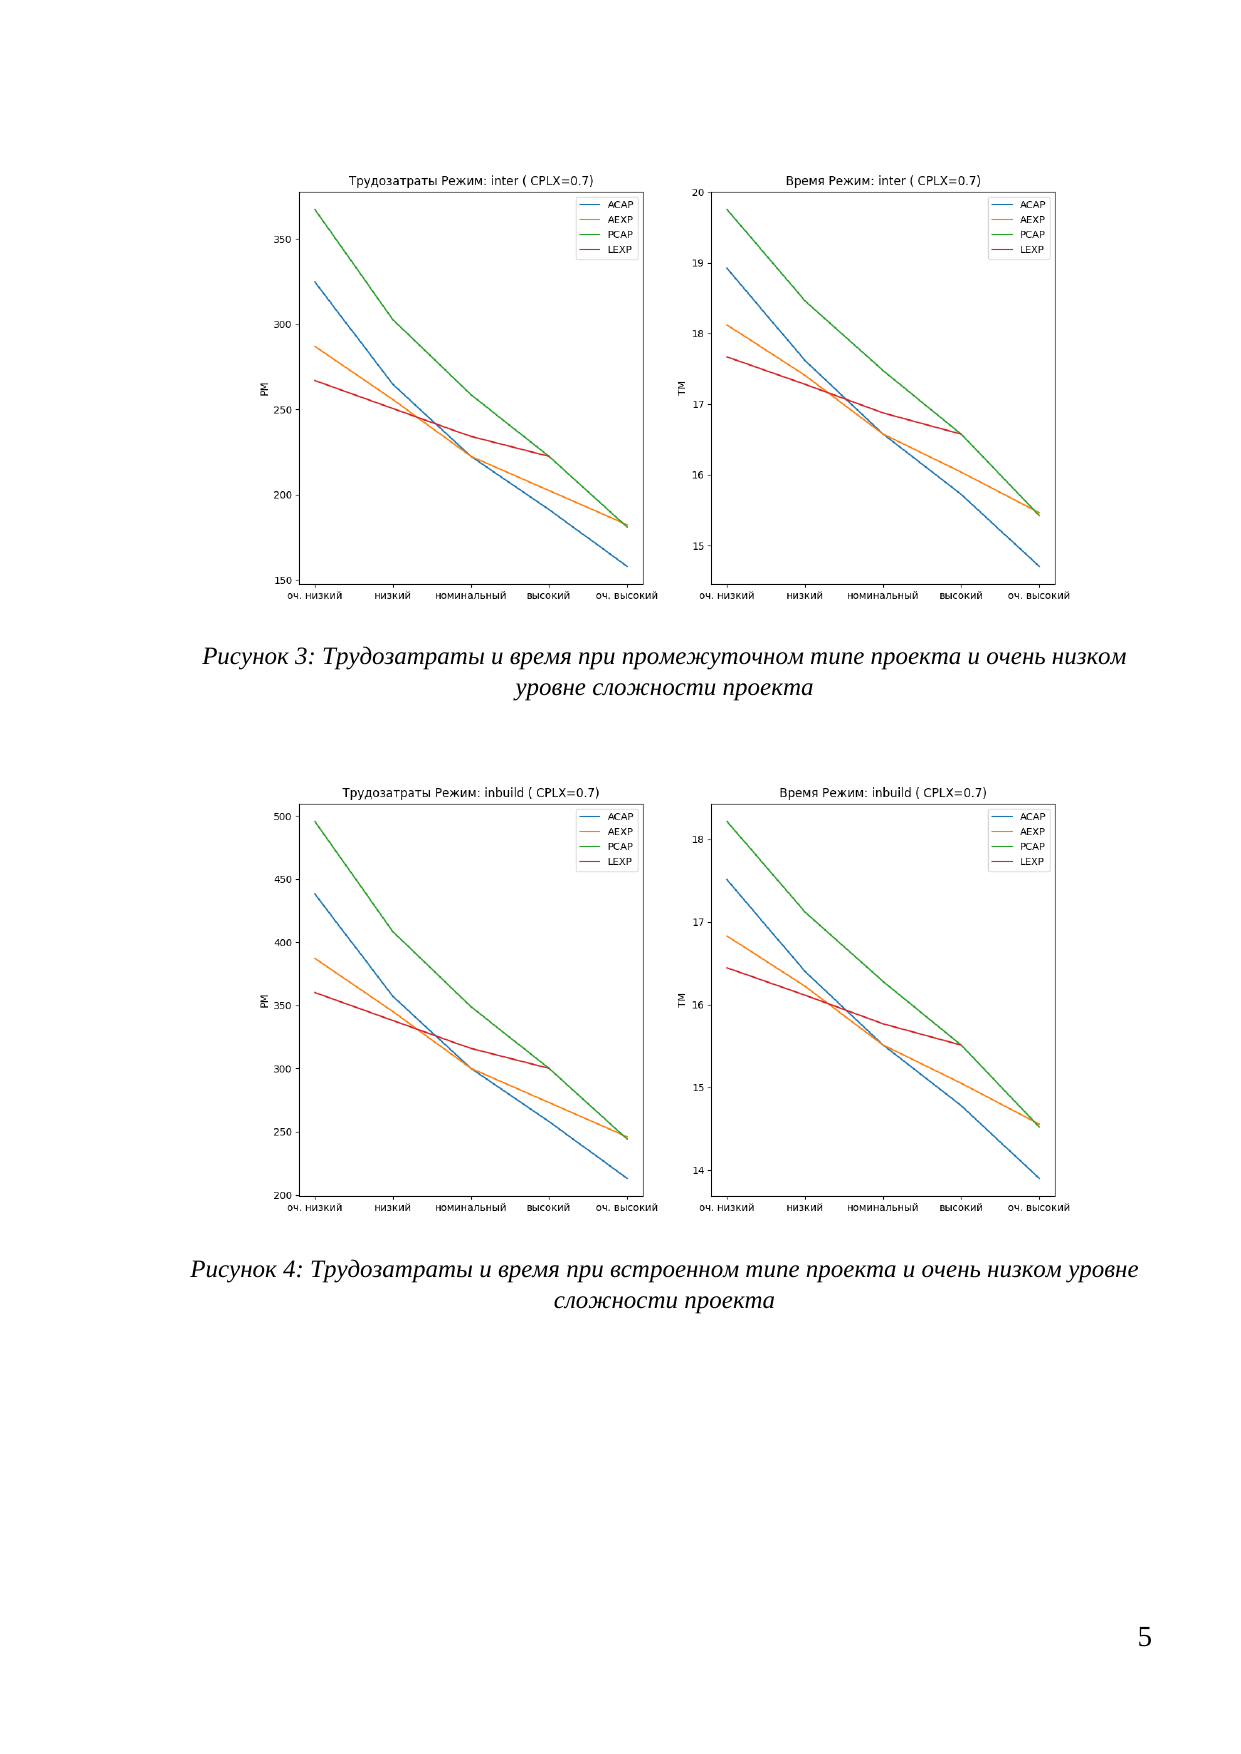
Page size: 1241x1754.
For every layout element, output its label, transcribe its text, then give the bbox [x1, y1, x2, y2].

text Рисунок 4: Трудозатраты и время при встроенном типе проекта и очень низком уровне сложности проекта [177, 1252, 1152, 1314]
picture [177, 743, 1152, 1252]
picture [177, 130, 1152, 640]
text Рисунок 3: Трудозатраты и время при промежуточном типе проекта и очень низком уровне сложности проекта [177, 640, 1152, 701]
